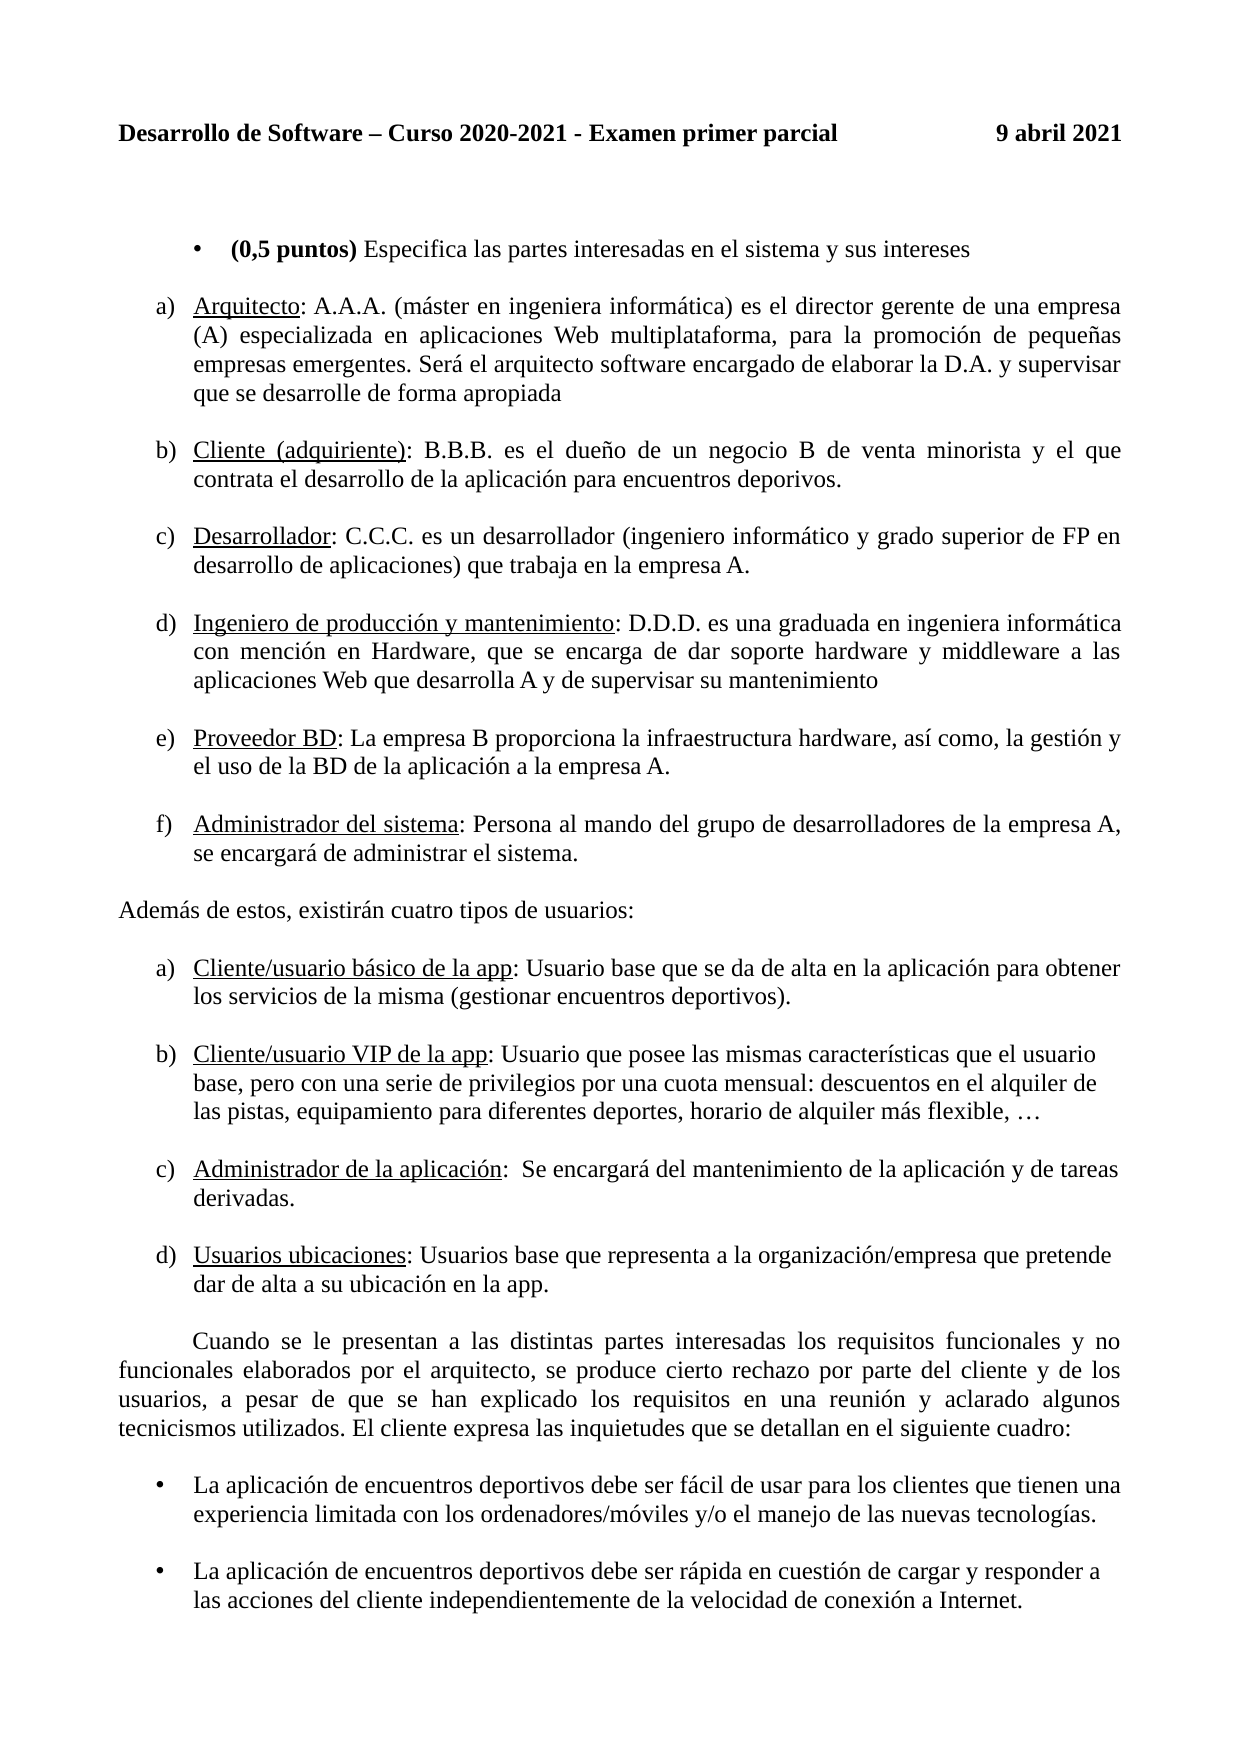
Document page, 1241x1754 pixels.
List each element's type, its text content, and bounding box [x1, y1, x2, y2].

list La aplicación de encuentros deportivos debe ser rápida en cuestión de cargar y responder a las acciones del cliente independientemente de la velocidad de conexión a Internet. [156, 1556, 1122, 1614]
text Además de estos, existirán cuatro tipos de usuarios: [118, 895, 1122, 924]
list Cliente (adquiriente): B.B.B. es el dueño de un negocio B de venta minorista y el que contrata el desarrollo de la aplicación para encuentros deporivos. [156, 435, 1122, 493]
list Usuarios ubicaciones: Usuarios base que representa a la organización/empresa que pretende dar de alta a su ubicación en la app. [156, 1240, 1122, 1298]
list Ingeniero de producción y mantenimiento: D.D.D. es una graduada en ingeniera informática con mención en Hardware, que se encarga de dar soporte hardware y middleware a las aplicaciones Web que desarrolla A y de supervisar su mantenimiento [156, 608, 1122, 694]
list Administrador del sistema: Persona al mando del grupo de desarrolladores de la empresa A, se encargará de administrar el sistema. [156, 809, 1122, 866]
list Administrador de la aplicación: Se encargará del mantenimiento de la aplicación y de tareas derivadas. [156, 1154, 1122, 1211]
list Arquitecto: A.A.A. (máster en ingeniera informática) es el director gerente de una empresa (A) especializada en aplicaciones Web multiplataforma, para la promoción de pequeñas empresas emergentes. Será el arquitecto software encargado de elaborar la D.A. y supervisar que se desarrolle de forma apropiada [156, 291, 1122, 406]
list Desarrollador: C.C.C. es un desarrollador (ingeniero informático y grado superior de FP en desarrollo de aplicaciones) que trabaja en la empresa A. [156, 521, 1122, 579]
list La aplicación de encuentros deportivos debe ser fácil de usar para los clientes que tienen una experiencia limitada con los ordenadores/móviles y/o el manejo de las nuevas tecnologías. [156, 1470, 1122, 1528]
list Cliente/usuario básico de la app: Usuario base que se da de alta en la aplicación para obtener los servicios de la misma (gestionar encuentros deportivos). [156, 953, 1122, 1010]
list Cliente/usuario VIP de la app: Usuario que posee las mismas características que el usuario base, pero con una serie de privilegios por una cuota mensual: descuentos en el alquiler de las pistas, equipamiento para diferentes deportes, horario de alquiler más flexible, … [156, 1039, 1122, 1125]
text Cuando se le presentan a las distintas partes interesadas los requisitos funcionales y no funcionales elaborados por el arquitecto, se produce cierto rechazo por parte del cliente y de los usuarios, a pesar de que se han explicado los requisitos en una reunión y aclarado algunos tecnicismos utilizados. El cliente expresa las inquietudes que se detallan en el siguiente cuadro: [118, 1326, 1122, 1441]
list (0,5 puntos) Especifica las partes interesadas en el sistema y sus intereses [193, 234, 1122, 263]
list Proveedor BD: La empresa B proporciona la infraestructura hardware, así como, la gestión y el uso de la BD de la aplicación a la empresa A. [156, 723, 1122, 780]
